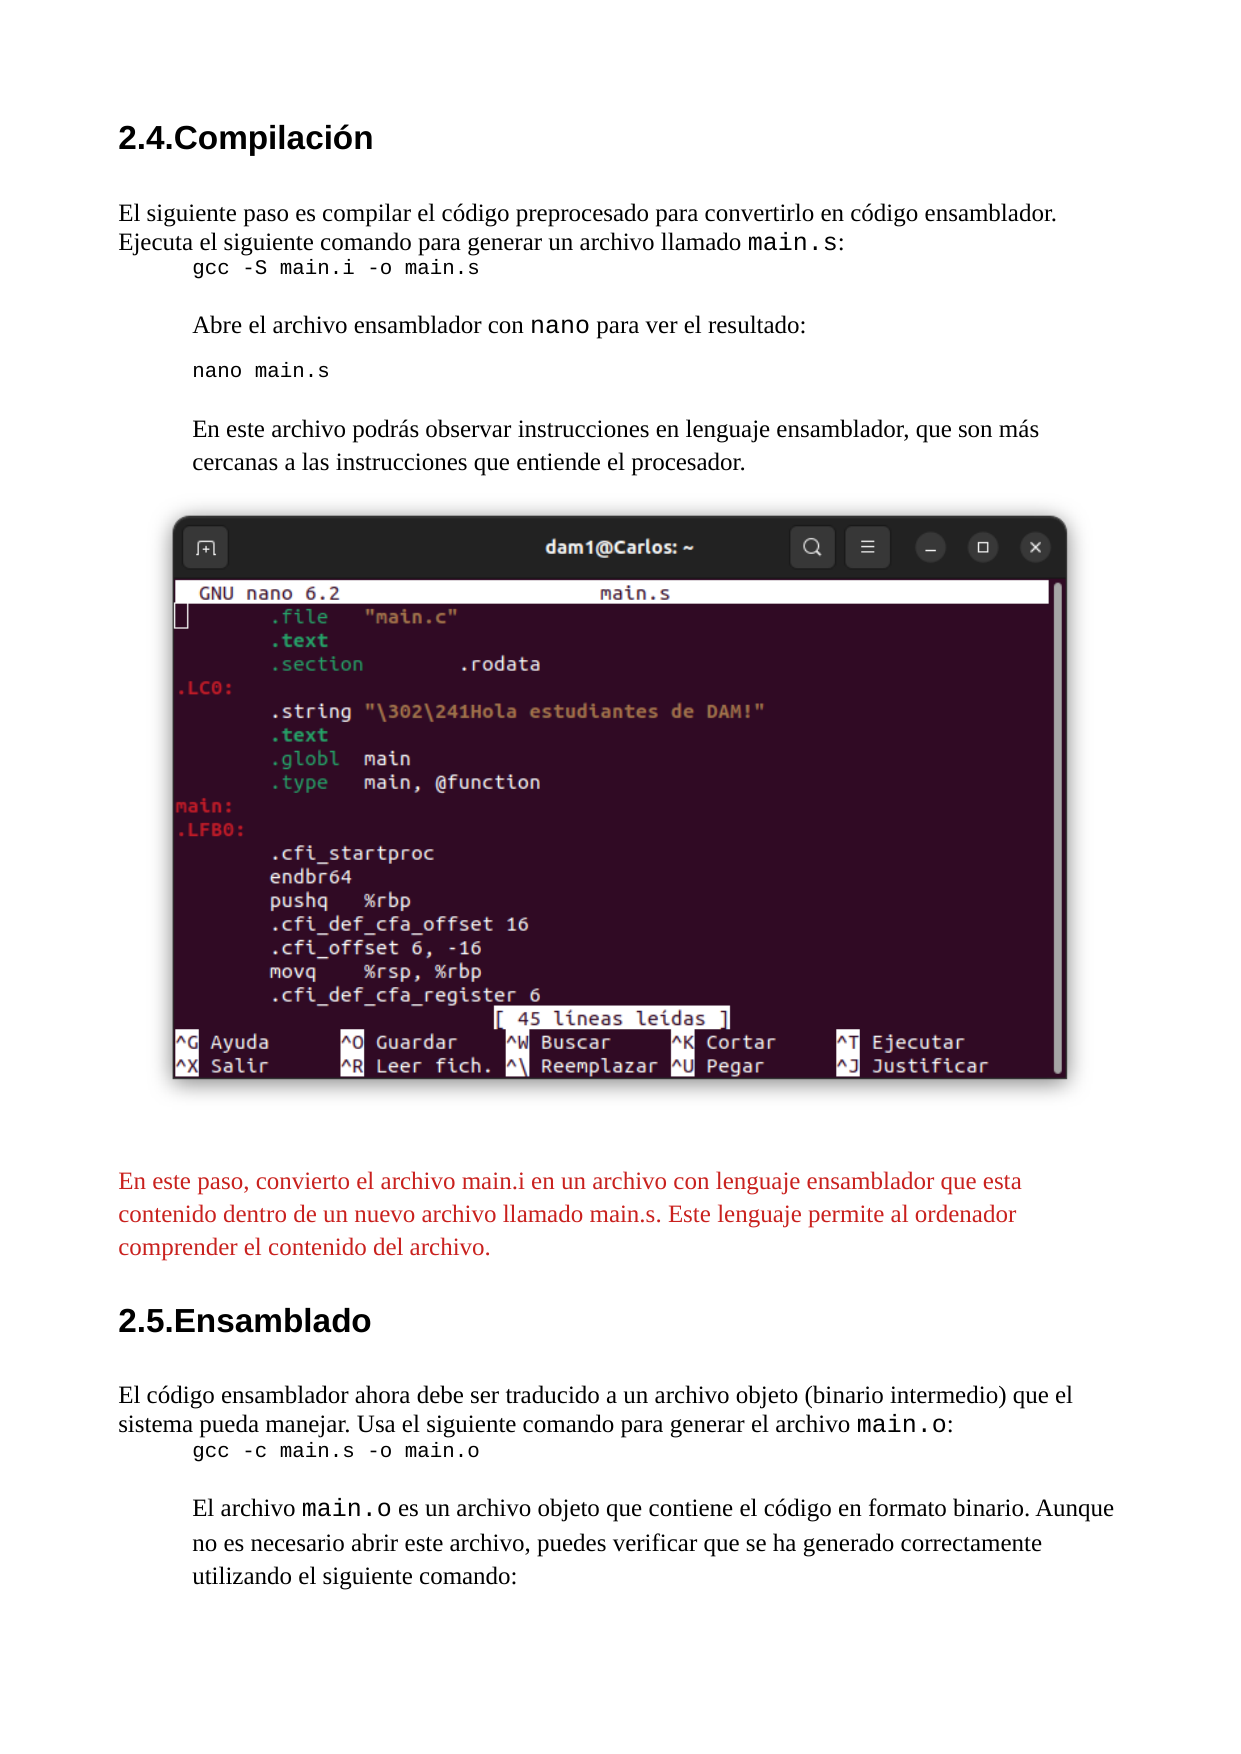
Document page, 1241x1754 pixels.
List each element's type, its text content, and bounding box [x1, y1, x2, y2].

text En este paso, convierto el archivo main.i en un archivo con lenguaje ensamblador que esta contenido dentro de un nuevo archivo llamado main.s. Este lenguaje permite al ordenador comprender el contenido del archivo. [118, 1166, 1122, 1261]
list Abre el archivo ensamblador con nano para ver el resultado: [162, 311, 1122, 341]
subtitle 2.4.Compilación [118, 118, 1122, 157]
text El código ensamblador ahora debe ser traducido a un archivo objeto (binario intermedio) que el sistema pueda manejar. Usa el siguiente comando para generar el archivo main.o: [118, 1352, 1122, 1440]
list El archivo main.o es un archivo objeto que contiene el código en formato binario. Aunque no es necesario abrir este archivo, puedes verificar que se ha generado correctamente utilizando el siguiente comando: [162, 1493, 1122, 1590]
text El siguiente paso es compilar el código preprocesado para convertirlo en código ensamblador. Ejecuta el siguiente comando para generar un archivo llamado main.s: [118, 169, 1122, 257]
picture [140, 487, 1100, 1116]
list nano main.s [162, 361, 1122, 384]
subtitle 2.5.Ensamblado [118, 1301, 1122, 1339]
list gcc -c main.s -o main.o [162, 1440, 1122, 1463]
list En este archivo podrás observar instrucciones en lenguaje ensamblador, que son más cercanas a las instrucciones que entiende el procesador. [162, 414, 1122, 475]
list gcc -S main.i -o main.s [162, 257, 1122, 281]
